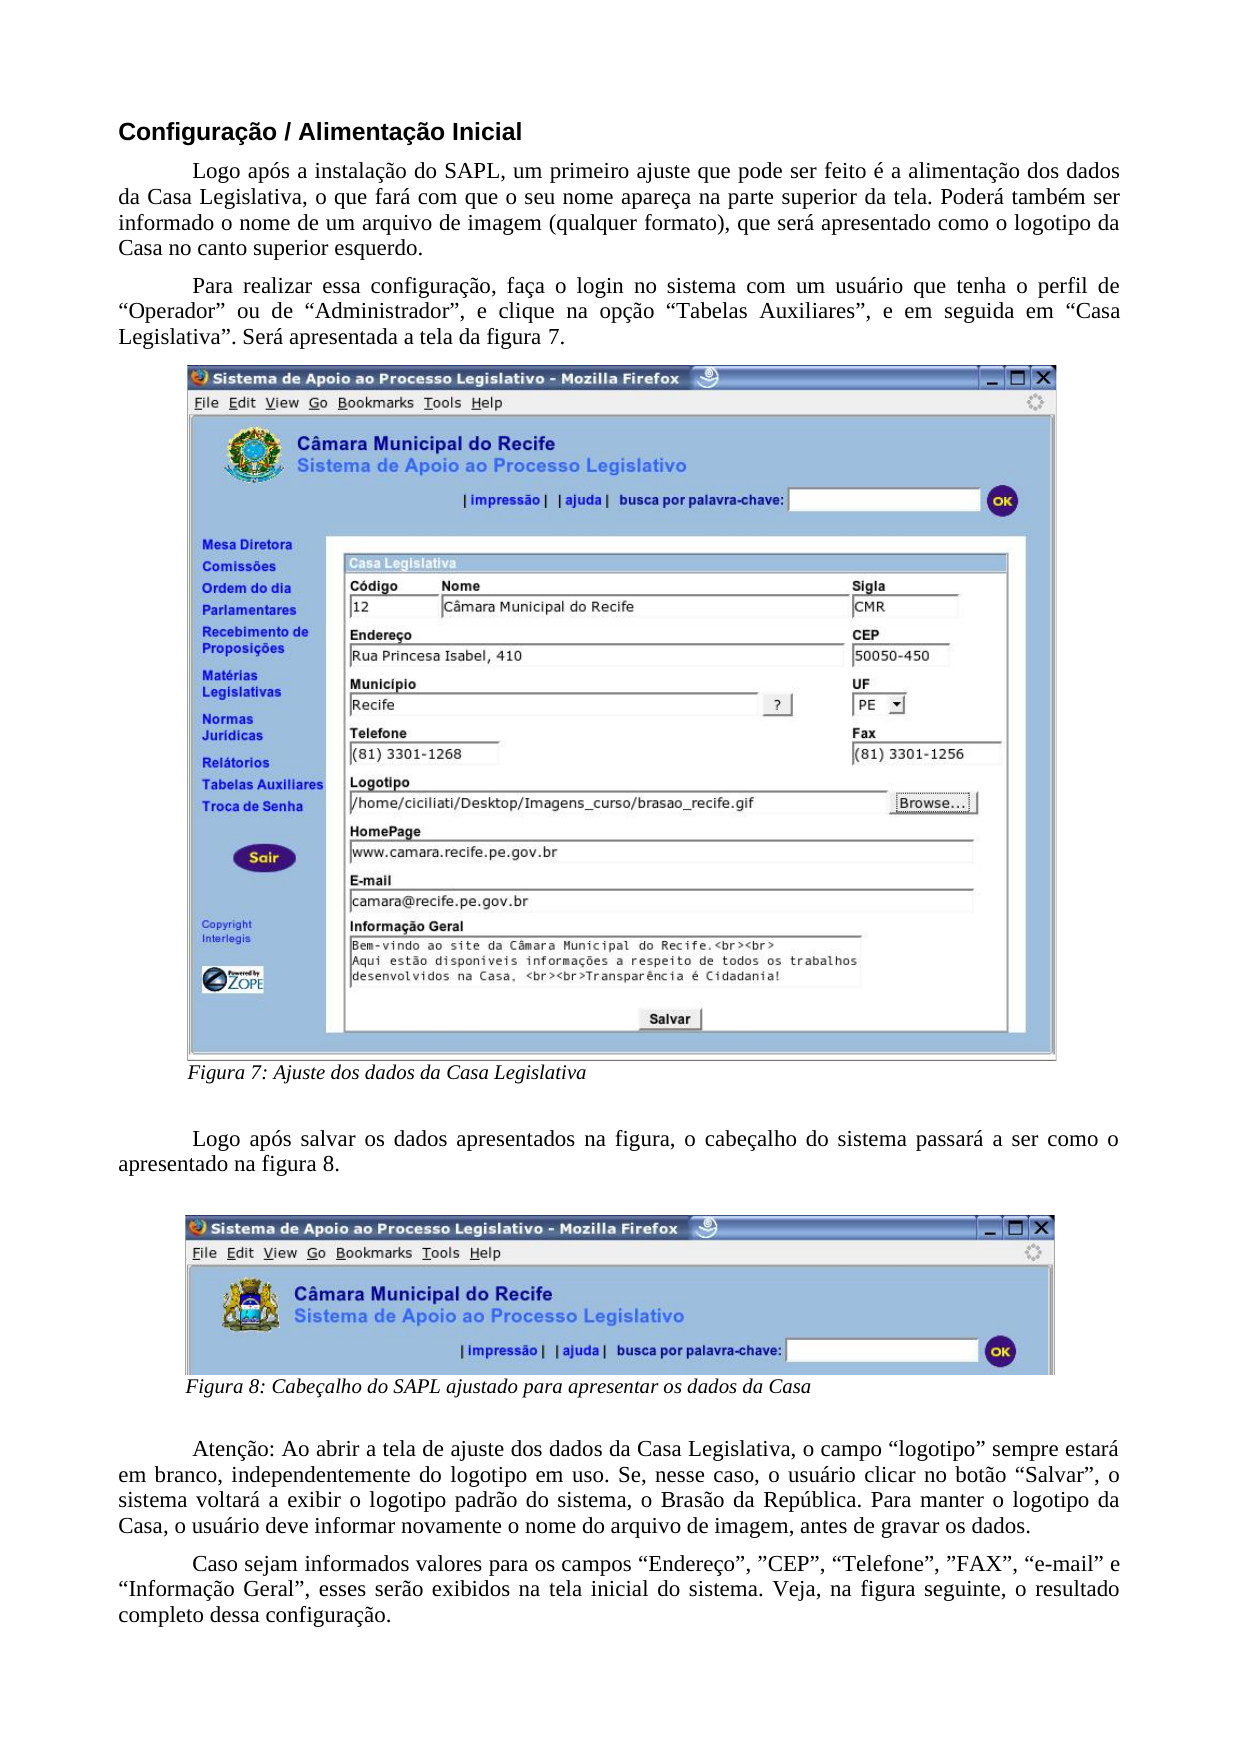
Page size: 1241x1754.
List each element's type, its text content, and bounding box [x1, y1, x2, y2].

text Caso sejam informados valores para os campos “Endereço”, ”CEP”, “Telefone”, ”FAX”, “e-mail” e “Informação Geral”, esses serão exibidos na tela inicial do sistema. Veja, na figura seguinte, o resultado completo dessa configuração. [118, 1551, 1122, 1627]
text Logo após a instalação do SAPL, um primeiro ajuste que pode ser feito é a alimentação dos dados da Casa Legislativa, o que fará com que o seu nome apareça na parte superior da tela. Poderá também ser informado o nome de um arquivo de imagem (qualquer formato), que será apresentado como o logotipo da Casa no canto superior esquerdo. [118, 158, 1122, 260]
text Para realizar essa configuração, faça o login no sistema com um usuário que tenha o perfil de “Operador” ou de “Administrador”, e clique na opção “Tabelas Auxiliares”, e em seguida em “Casa Legislativa”. Será apresentada a tela da figura 7. [118, 273, 1122, 349]
picture [187, 365, 1057, 1061]
subtitle Configuração / Alimentação Inicial [118, 118, 1122, 146]
text Figura 8: Cabeçalho do SAPL ajustado para apresentar os dados da Casa [185, 1375, 1055, 1398]
text Atenção: Ao abrir a tela de ajuste dos dados da Casa Legislativa, o campo “logotipo” sempre estará em branco, independentemente do logotipo em uso. Se, nesse caso, o usuário clicar no botão “Salvar”, o sistema voltará a exibir o logotipo padrão do sistema, o Brasão da República. Para manter o logotipo da Casa, o usuário deve informar novamente o nome do arquivo de imagem, antes de gravar os dados. [118, 1436, 1122, 1538]
text Logo após salvar os dados apresentados na figura, o cabeçalho do sistema passará a ser como o apresentado na figura 8. [118, 1126, 1122, 1177]
picture [185, 1215, 1055, 1375]
text Figura 7: Ajuste dos dados da Casa Legislativa [187, 1061, 1056, 1084]
